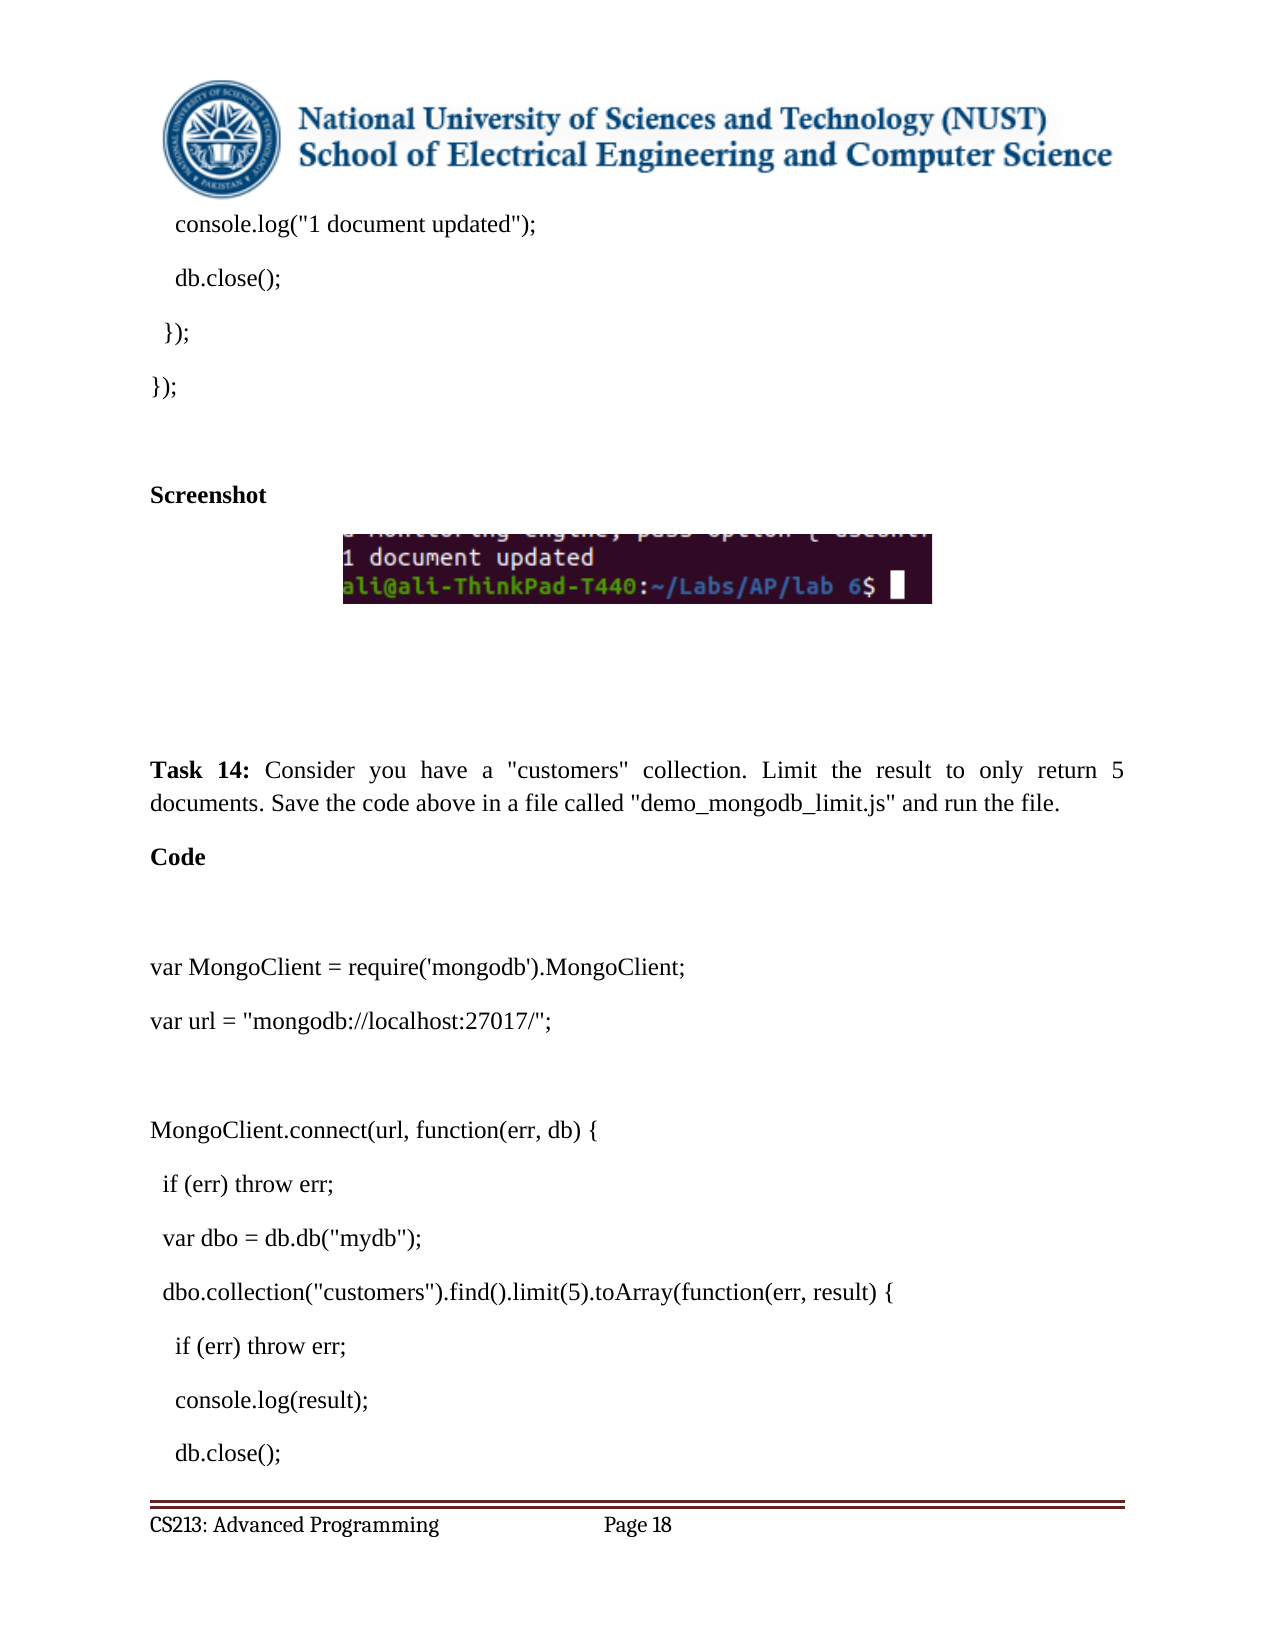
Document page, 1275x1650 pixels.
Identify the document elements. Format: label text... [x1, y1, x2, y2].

list Screenshot [150, 481, 1125, 509]
list }); [150, 371, 1125, 400]
list if (err) throw err; [150, 1331, 1125, 1359]
text Task 14: Consider you have a "customers" collection. Limit the result to only return 5 documents. Save the code above in a file called "demo_mongodb_limit.js" and run the file. [150, 755, 1125, 817]
list db.close(); [150, 263, 1125, 292]
list db.close(); [150, 1438, 1125, 1467]
list Code [150, 842, 1125, 871]
list console.log(result); [150, 1385, 1125, 1413]
list var dbo = db.db("mydb"); [150, 1223, 1125, 1252]
list console.log("1 document updated"); [150, 210, 1125, 238]
list }); [150, 317, 1125, 346]
list dbo.collection("customers").find().limit(5).toArray(function(err, result) { [150, 1277, 1125, 1306]
list var MongoClient = require('mongodb').MongoClient; [150, 952, 1125, 981]
list if (err) throw err; [150, 1169, 1125, 1198]
list var url = "mongodb://localhost:27017/"; [150, 1006, 1125, 1034]
list MongoClient.connect(url, function(err, db) { [150, 1115, 1125, 1144]
